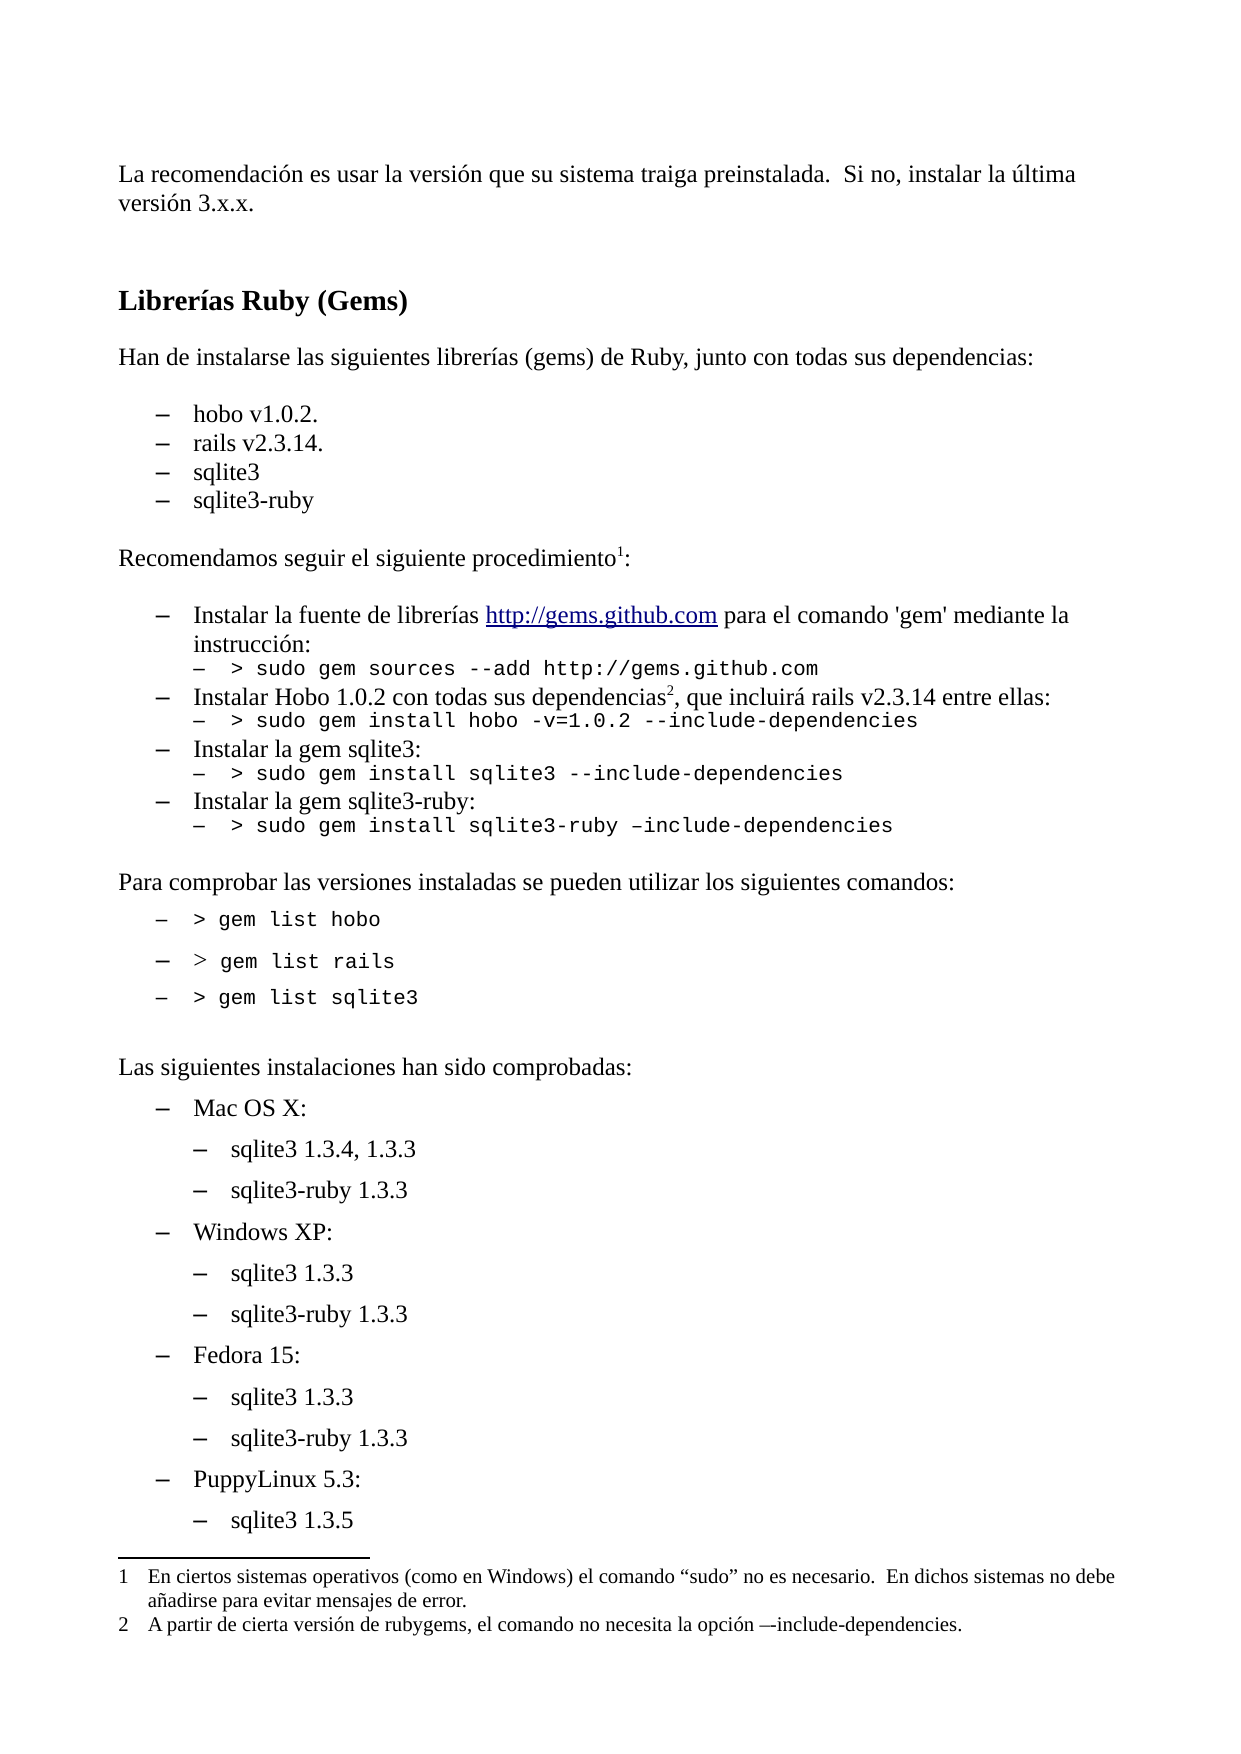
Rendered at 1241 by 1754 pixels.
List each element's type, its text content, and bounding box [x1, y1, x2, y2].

list sqlite3-ruby [156, 485, 1122, 514]
subtitle Librerías Ruby (Gems) [118, 283, 1122, 317]
list hobo v1.0.2. [156, 399, 1122, 428]
list > sudo gem install sqlite3-ruby –include-dependencies [193, 815, 1122, 839]
list Instalar la fuente de librerías http://gems.github.com para el comando 'gem' mediante la instrucción: [156, 600, 1122, 658]
list > gem list sqlite3 [156, 987, 1122, 1011]
list Instalar la gem sqlite3-ruby: [156, 786, 1122, 815]
list sqlite3-ruby 1.3.3 [193, 1176, 1122, 1204]
list Instalar Hobo 1.0.2 con todas sus dependencias, que incluirá rails v2.3.14 entre ellas: [156, 682, 1122, 710]
list Fedora 15: [156, 1341, 1122, 1369]
list sqlite3 1.3.3 [193, 1382, 1122, 1411]
list sqlite3 [156, 457, 1122, 485]
list > gem list hobo [156, 909, 1122, 932]
list rails v2.3.14. [156, 428, 1122, 457]
text Las siguientes instalaciones han sido comprobadas: [118, 1052, 1122, 1081]
list Instalar la gem sqlite3: [156, 734, 1122, 763]
text En ciertos sistemas operativos (como en Windows) el comando “sudo” no es necesario. En dichos sistemas no debe añadirse para evitar mensajes de error. [118, 1564, 1122, 1612]
list sqlite3 1.3.3 [193, 1258, 1122, 1287]
list sqlite3 1.3.5 [193, 1506, 1122, 1534]
list > sudo gem install hobo -v=1.0.2 --include-dependencies [193, 710, 1122, 734]
list Windows XP: [156, 1217, 1122, 1246]
list Mac OS X: [156, 1093, 1122, 1122]
text La recomendación es usar la versión que su sistema traiga preinstalada. Si no, instalar la última versión 3.x.x. [118, 159, 1122, 217]
list > sudo gem sources --add http://gems.github.com [193, 658, 1122, 682]
list > sudo gem install sqlite3 --include-dependencies [193, 763, 1122, 786]
list > gem list rails [156, 945, 1122, 974]
list sqlite3 1.3.4, 1.3.3 [193, 1134, 1122, 1163]
list sqlite3-ruby 1.3.3 [193, 1423, 1122, 1452]
text Para comprobar las versiones instaladas se pueden utilizar los siguientes comandos: [118, 867, 1122, 896]
list A partir de cierta versión de rubygems, el comando no necesita la opción –-include-dependencies. [118, 1612, 1122, 1636]
text Recomendamos seguir el siguiente procedimiento: [118, 543, 1122, 572]
list sqlite3-ruby 1.3.3 [193, 1299, 1122, 1328]
text Han de instalarse las siguientes librerías (gems) de Ruby, junto con todas sus dependencias: [118, 342, 1122, 370]
list PuppyLinux 5.3: [156, 1464, 1122, 1493]
